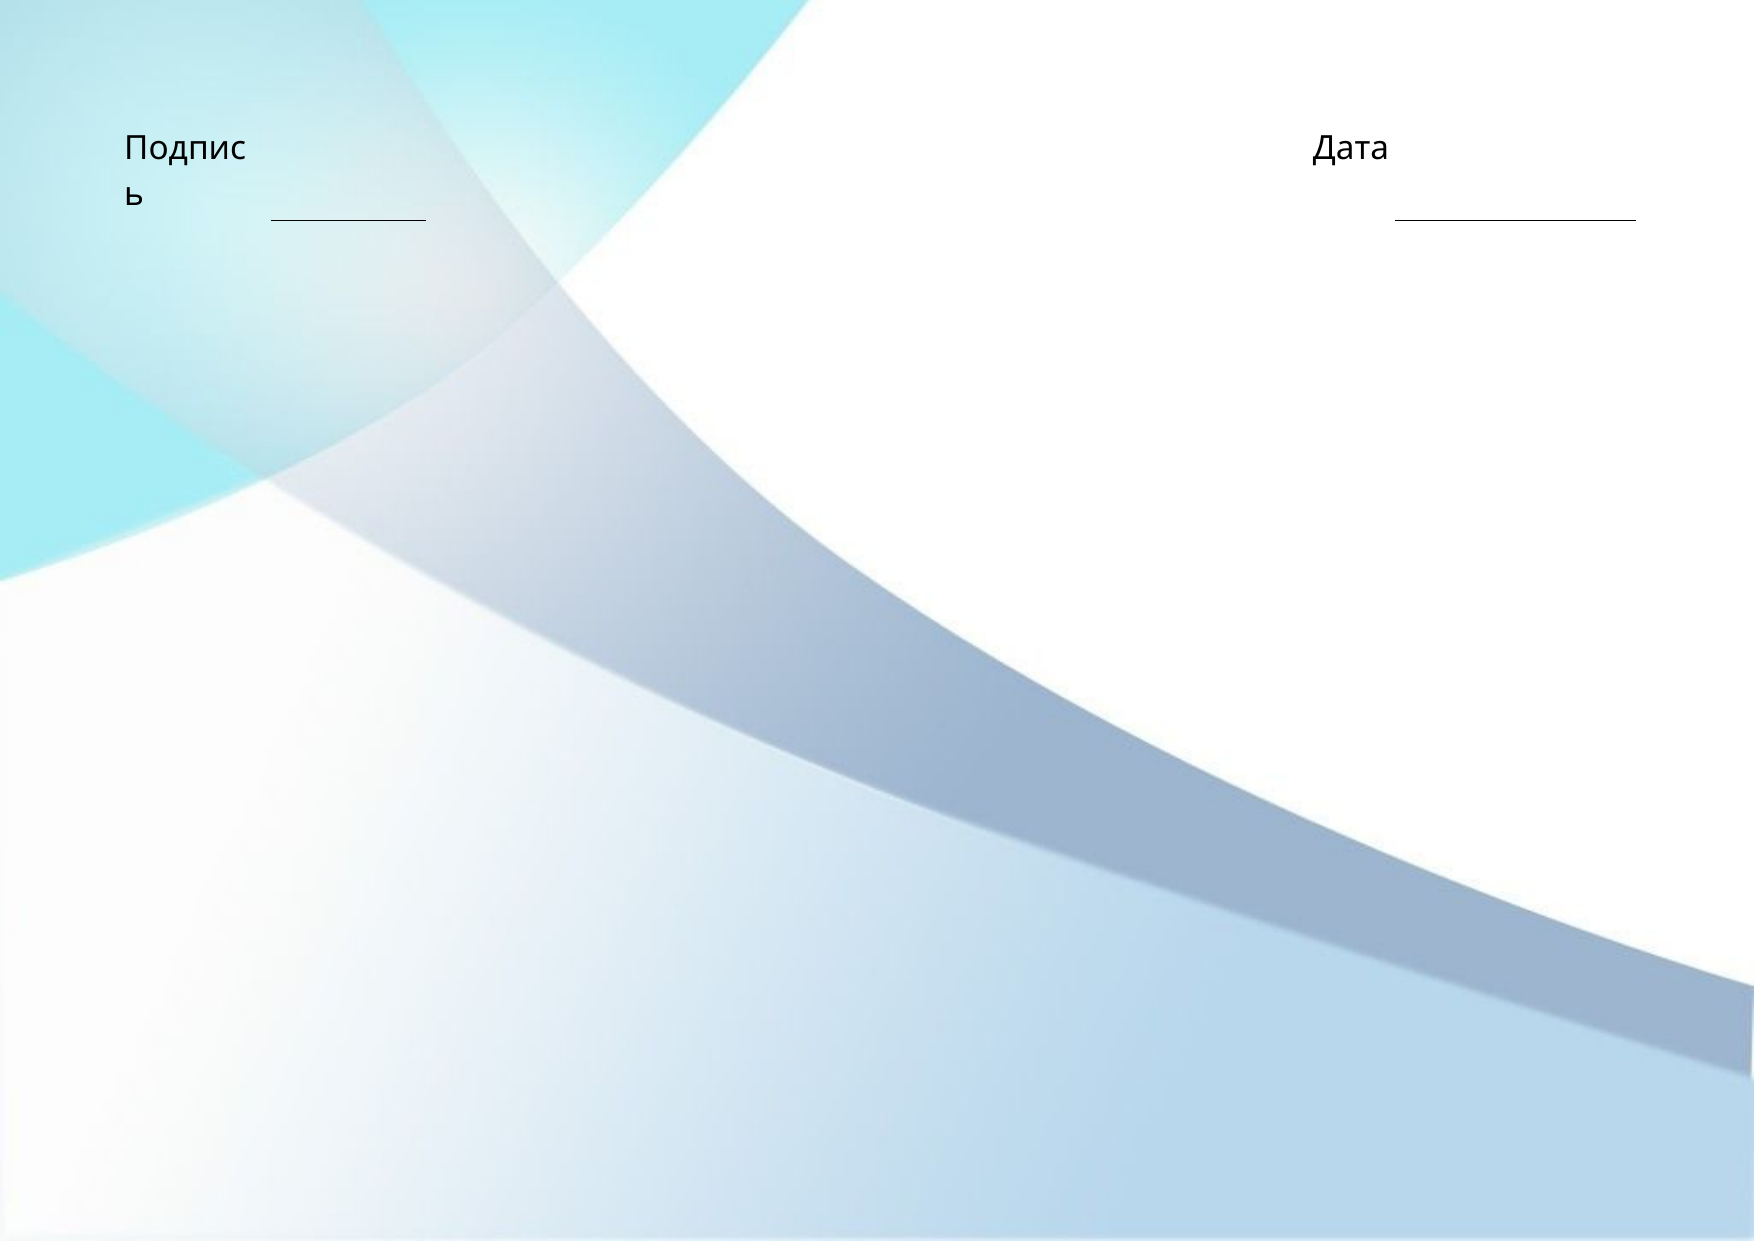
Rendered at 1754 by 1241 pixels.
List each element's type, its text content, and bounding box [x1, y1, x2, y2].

table_header Подпись [118, 118, 271, 220]
table_header [271, 118, 426, 220]
table_header Дата [426, 118, 1394, 220]
table_header [1395, 118, 1636, 220]
picture [0, 0, 1754, 1241]
